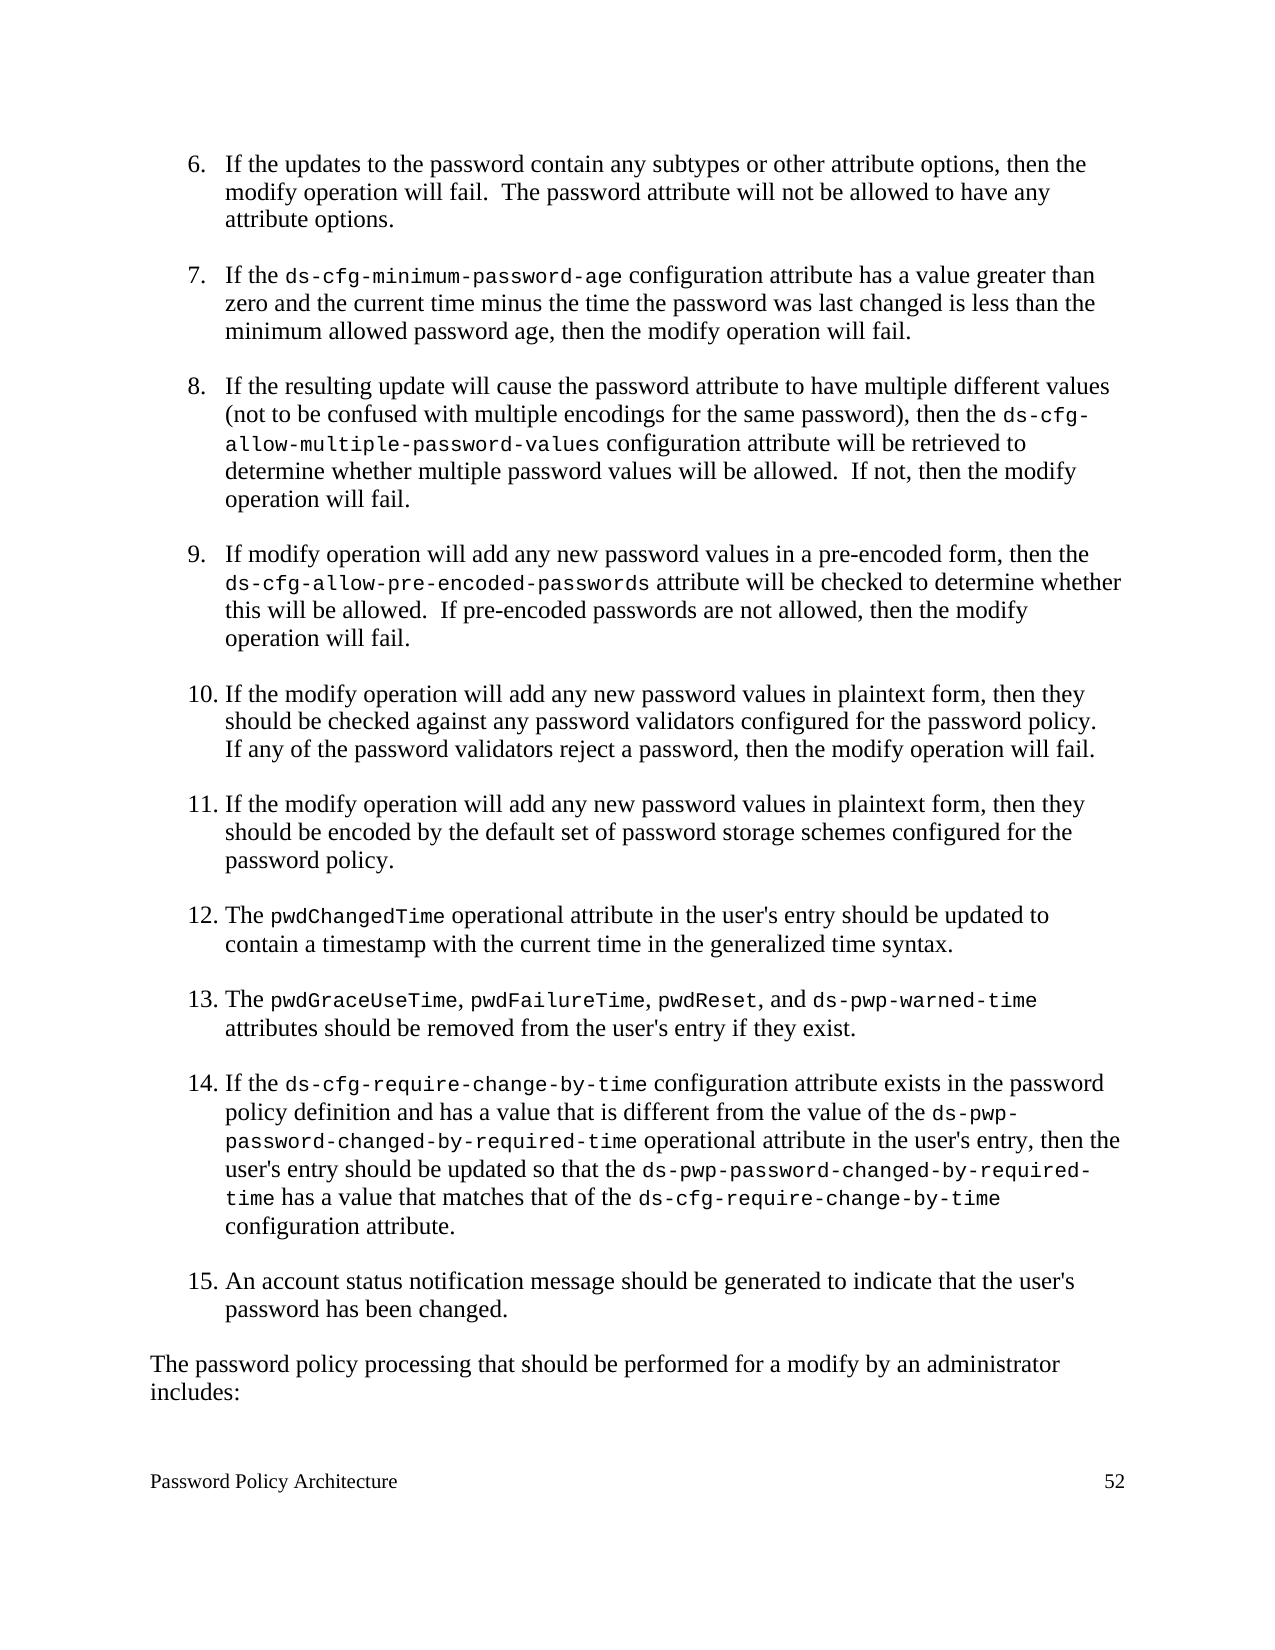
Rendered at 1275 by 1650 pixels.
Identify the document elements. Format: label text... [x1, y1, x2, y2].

list If the modify operation will add any new password values in plaintext form, then they should be encoded by the default set of password storage schemes configured for the password policy. [187, 791, 1125, 874]
list If modify operation will add any new password values in a pre-encoded form, then the ds-cfg-allow-pre-encoded-passwords attribute will be checked to determine whether this will be allowed. If pre-encoded passwords are not allowed, then the modify operation will fail. [187, 540, 1125, 652]
list If the modify operation will add any new password values in plaintext form, then they should be checked against any password validators configured for the password policy. If any of the password validators reject a password, then the modify operation will fail. [187, 680, 1125, 763]
list An account status notification message should be generated to indicate that the user's password has been changed. [187, 1267, 1125, 1323]
text The password policy processing that should be performed for a modify by an administrator includes: [150, 1351, 1125, 1406]
list If the ds-cfg-minimum-password-age configuration attribute has a value greater than zero and the current time minus the time the password was last changed is less than the minimum allowed password age, then the modify operation will fail. [187, 261, 1125, 345]
list The pwdGraceUseTime, pwdFailureTime, pwdReset, and ds-pwp-warned-time attributes should be removed from the user's entry if they exist. [187, 985, 1125, 1042]
list If the resulting update will cause the password attribute to have multiple different values (not to be confused with multiple encodings for the same password), then the ds-cfg-allow-multiple-password-values configuration attribute will be retrieved to determine whether multiple password values will be allowed. If not, then the modify operation will fail. [187, 372, 1125, 513]
list The pwdChangedTime operational attribute in the user's entry should be updated to contain a timestamp with the current time in the generalized time syntax. [187, 901, 1125, 958]
list If the ds-cfg-require-change-by-time configuration attribute exists in the password policy definition and has a value that is different from the value of the ds-pwp-password-changed-by-required-time operational attribute in the user's entry, then the user's entry should be updated so that the ds-pwp-password-changed-by-required-time has a value that matches that of the ds-cfg-require-change-by-time configuration attribute. [187, 1069, 1125, 1240]
list If the updates to the password contain any subtypes or other attribute options, then the modify operation will fail. The password attribute will not be allowed to have any attribute options. [187, 150, 1125, 233]
